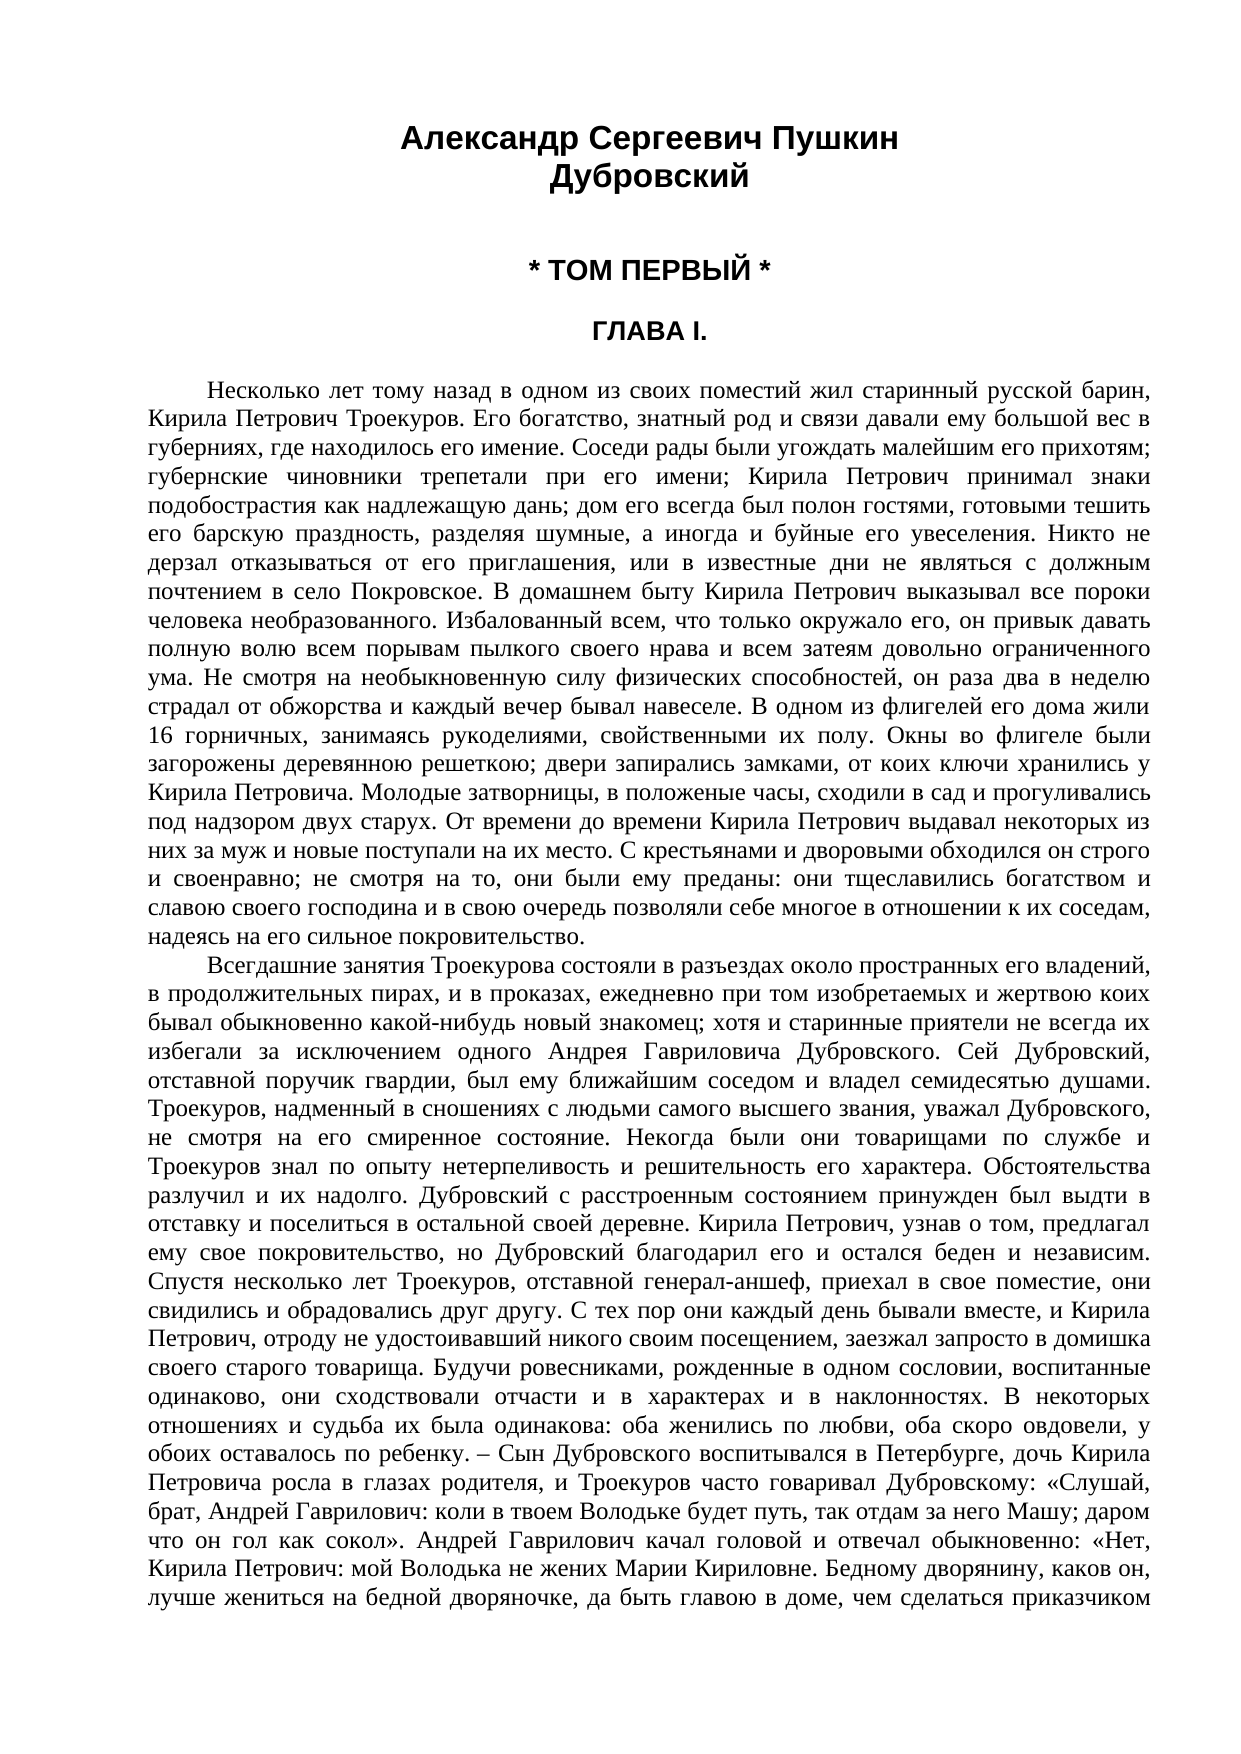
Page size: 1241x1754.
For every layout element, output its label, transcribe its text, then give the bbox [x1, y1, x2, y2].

subtitle ГЛАВА I. [148, 315, 1152, 346]
text Несколько лет тому назад в одном из своих поместий жил старинный русской барин, Кирила Петрович Троекуров. Его богатство, знатный род и связи давали ему большой вес в губерниях, где находилось его имение. Соседи рады были угождать малейшим его прихотям; губернские чиновники трепетали при его имени; Кирила Петрович принимал знаки подобострастия как надлежащую дань; дом его всегда был полон гостями, готовыми тешить его барскую праздность, разделяя шумные, а иногда и буйные его увеселения. Никто не дерзал отказываться от его приглашения, или в известные дни не являться с должным почтением в село Покровское. В домашнем быту Кирила Петрович выказывал все пороки человека необразованного. Избалованный всем, что только окружало его, он привык давать полную волю всем порывам пылкого своего нрава и всем затеям довольно ограниченного ума. Не смотря на необыкновенную силу физических способностей, он раза два в неделю страдал от обжорства и каждый вечер бывал навеселе. В одном из флигелей его дома жили 16 горничных, занимаясь рукоделиями, свойственными их полу. Окны во флигеле были загорожены деревянною решеткою; двери запирались замками, от коих ключи хранились у Кирила Петровича. Молодые затворницы, в положеные часы, сходили в сад и прогуливались под надзором двух старух. От времени до времени Кирила Петрович выдавал некоторых из них за муж и новые поступали на их место. С крестьянами и дворовыми обходился он строго и своенравно; не смотря на то, они были ему преданы: они тщеславились богатством и славою своего господина и в свою очередь позволяли себе многое в отношении к их соседам, надеясь на его сильное покровительство. [148, 375, 1152, 950]
subtitle Александр Сергеевич Пушкин [148, 118, 1152, 157]
subtitle * ТОМ ПЕРВЫЙ * [148, 252, 1152, 286]
text Всегдашние занятия Троекурова состояли в разъездах около пространных его владений, в продолжительных пирах, и в проказах, ежедневно при том изобретаемых и жертвою коих бывал обыкновенно какой-нибудь новый знакомец; хотя и старинные приятели не всегда их избегали за исключением одного Андрея Гавриловича Дубровского. Сей Дубровский, отставной поручик гвардии, был ему ближайшим соседом и владел семидесятью душами. Троекуров, надменный в сношениях с людьми самого высшего звания, уважал Дубровского, не смотря на его смиренное состояние. Некогда были они товарищами по службе и Троекуров знал по опыту нетерпеливость и решительность его характера. Обстоятельства разлучил и их надолго. Дубровский с расстроенным состоянием принужден был выдти в отставку и поселиться в остальной своей деревне. Кирила Петрович, узнав о том, предлагал ему свое покровительство, но Дубровский благодарил его и остался беден и независим. Спустя несколько лет Троекуров, отставной генерал-аншеф, приехал в свое поместие, они свидились и обрадовались друг другу. С тех пор они каждый день бывали вместе, и Кирила Петрович, отроду не удостоивавший никого своим посещением, заезжал запросто в домишка своего старого товарища. Будучи ровесниками, рожденные в одном сословии, воспитанные одинаково, они сходствовали отчасти и в характерах и в наклонностях. В некоторых отношениях и судьба их была одинакова: оба женились по любви, оба скоро овдовели, у обоих оставалось по ребенку. – Сын Дубровского воспитывался в Петербурге, дочь Кирила Петровича росла в глазах родителя, и Троекуров часто говаривал Дубровскому: «Слушай, брат, Андрей Гаврилович: коли в твоем Володьке будет путь, так отдам за него Машу; даром что он гол как сокол». Андрей Гаврилович качал головой и отвечал обыкновенно: «Нет, Кирила Петрович: мой Володька не жених Марии Кириловне. Бедному дворянину, каков он, лучше жениться на бедной дворяночке, да быть главою в доме, чем сделаться приказчиком [148, 950, 1152, 1611]
subtitle Дубровский [148, 157, 1152, 195]
